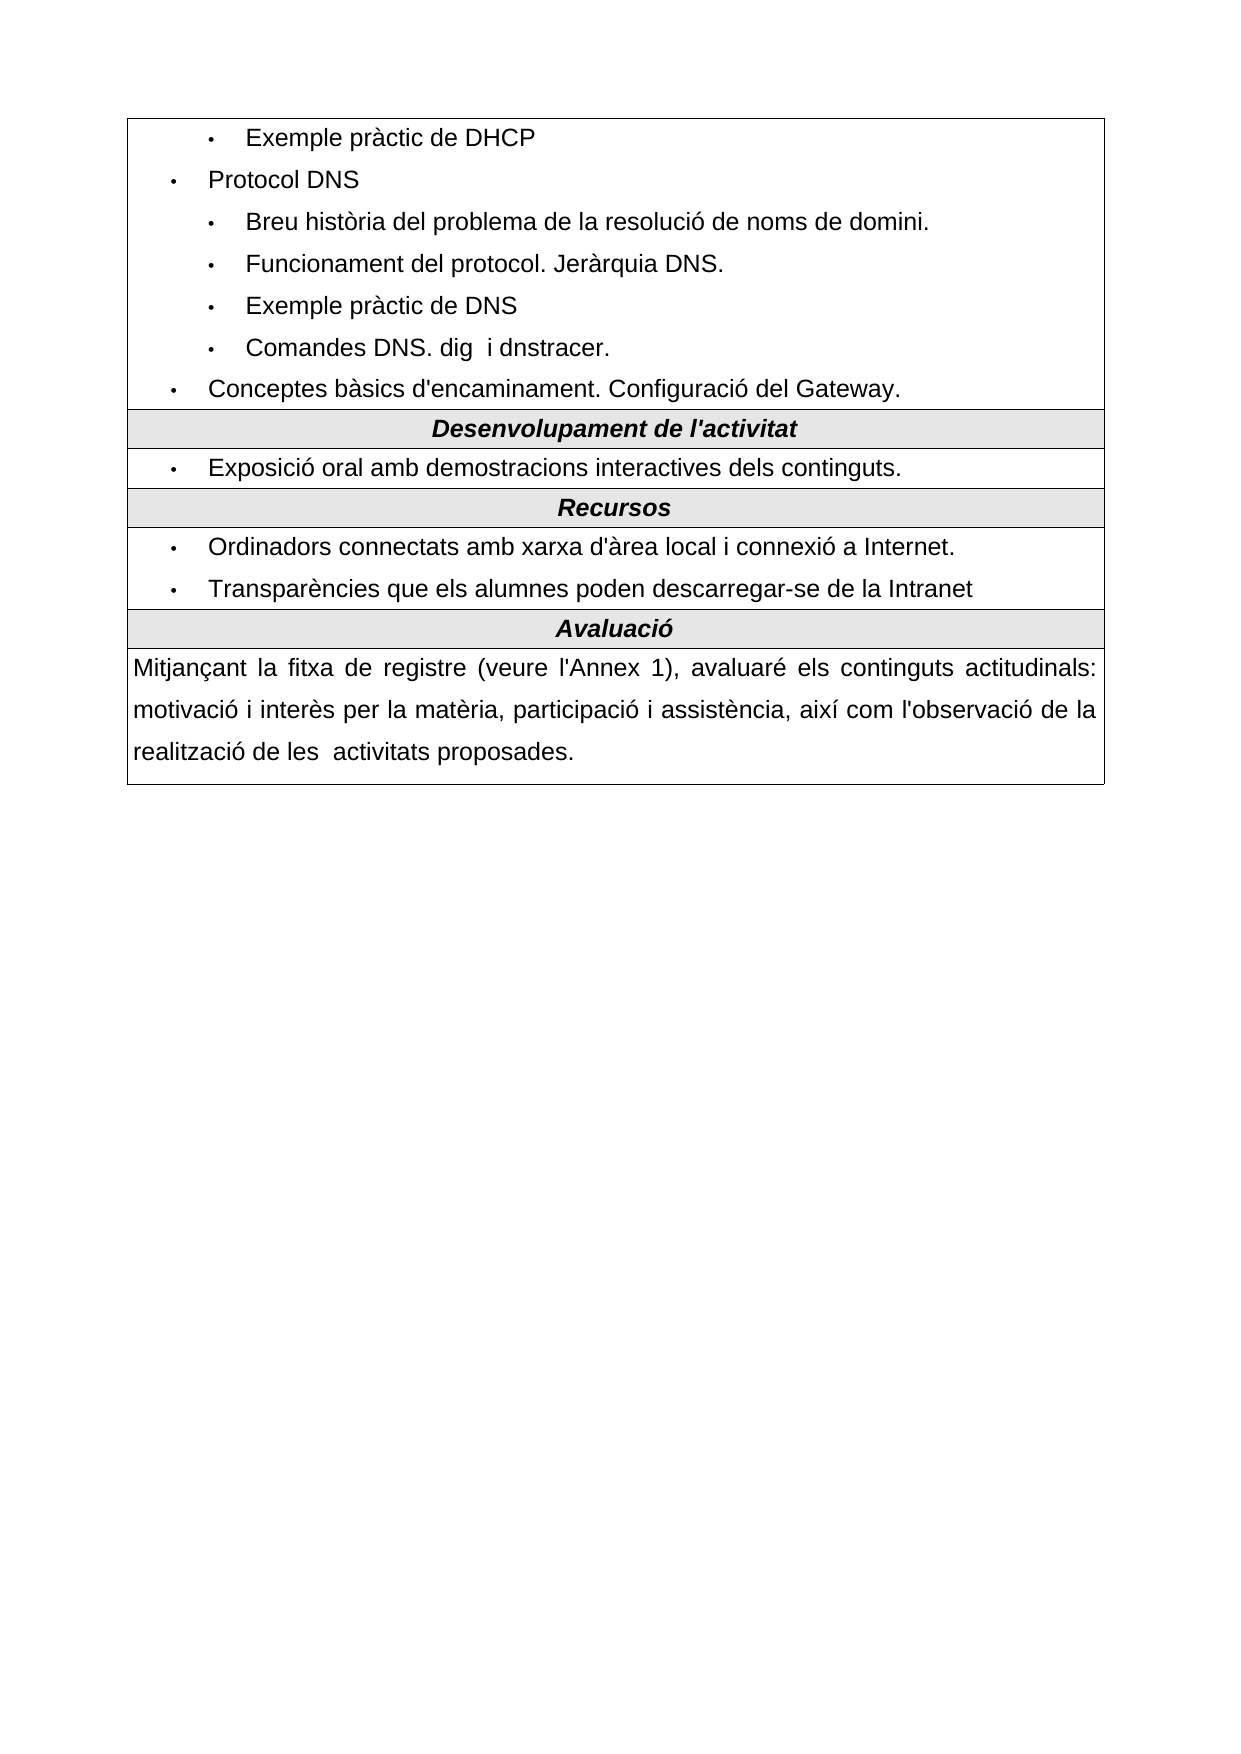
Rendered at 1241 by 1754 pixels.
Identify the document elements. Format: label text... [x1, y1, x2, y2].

table_cell Desenvolupament de l'activitat [128, 410, 1104, 448]
table_cell Exposició oral amb demostracions interactives dels continguts. [128, 449, 1104, 488]
table_cell Mitjançant la fitxa de registre (veure l'Annex 1), avaluaré els continguts actitudinals: motivació i interès per la matèria, participació i assistència, així com l'observació de la realització de les activitats proposades. [128, 649, 1104, 784]
table_cell Introducció Instal·lació de les eines de gestió de xarxa en Debian. Esquema de la xarxa a configurar. SkoleLinux. Configuració de dispositius de xarxa amb ifconfig. Configuració dels paràmetres de xarxa. (adreça IP, mascara de xarxa, servidors DNS, gateway, etc). Fitxers de configuració de xarxa. Activació i desactivació de les interfícies de xarxa (NICs).Comandes ifup/ifdown. Protocol DHCP. Conceptes bàsics Paquets del protocol Funcionament del protocol. Tipus de DHCP. Exemple pràctic de DHCP Protocol DNS Breu història del problema de la resolució de noms de domini. Funcionament del protocol. Jeràrquia DNS. Exemple pràctic de DNS Comandes DNS. dig i dnstracer. Conceptes bàsics d'encaminament. Configuració del Gateway. [128, 119, 1104, 409]
table_cell Avaluació [128, 610, 1104, 648]
table_cell Ordinadors connectats amb xarxa d'àrea local i connexió a Internet. Transparències que els alumnes poden descarregar-se de la Intranet [128, 528, 1104, 609]
table_cell Recursos [128, 489, 1104, 527]
